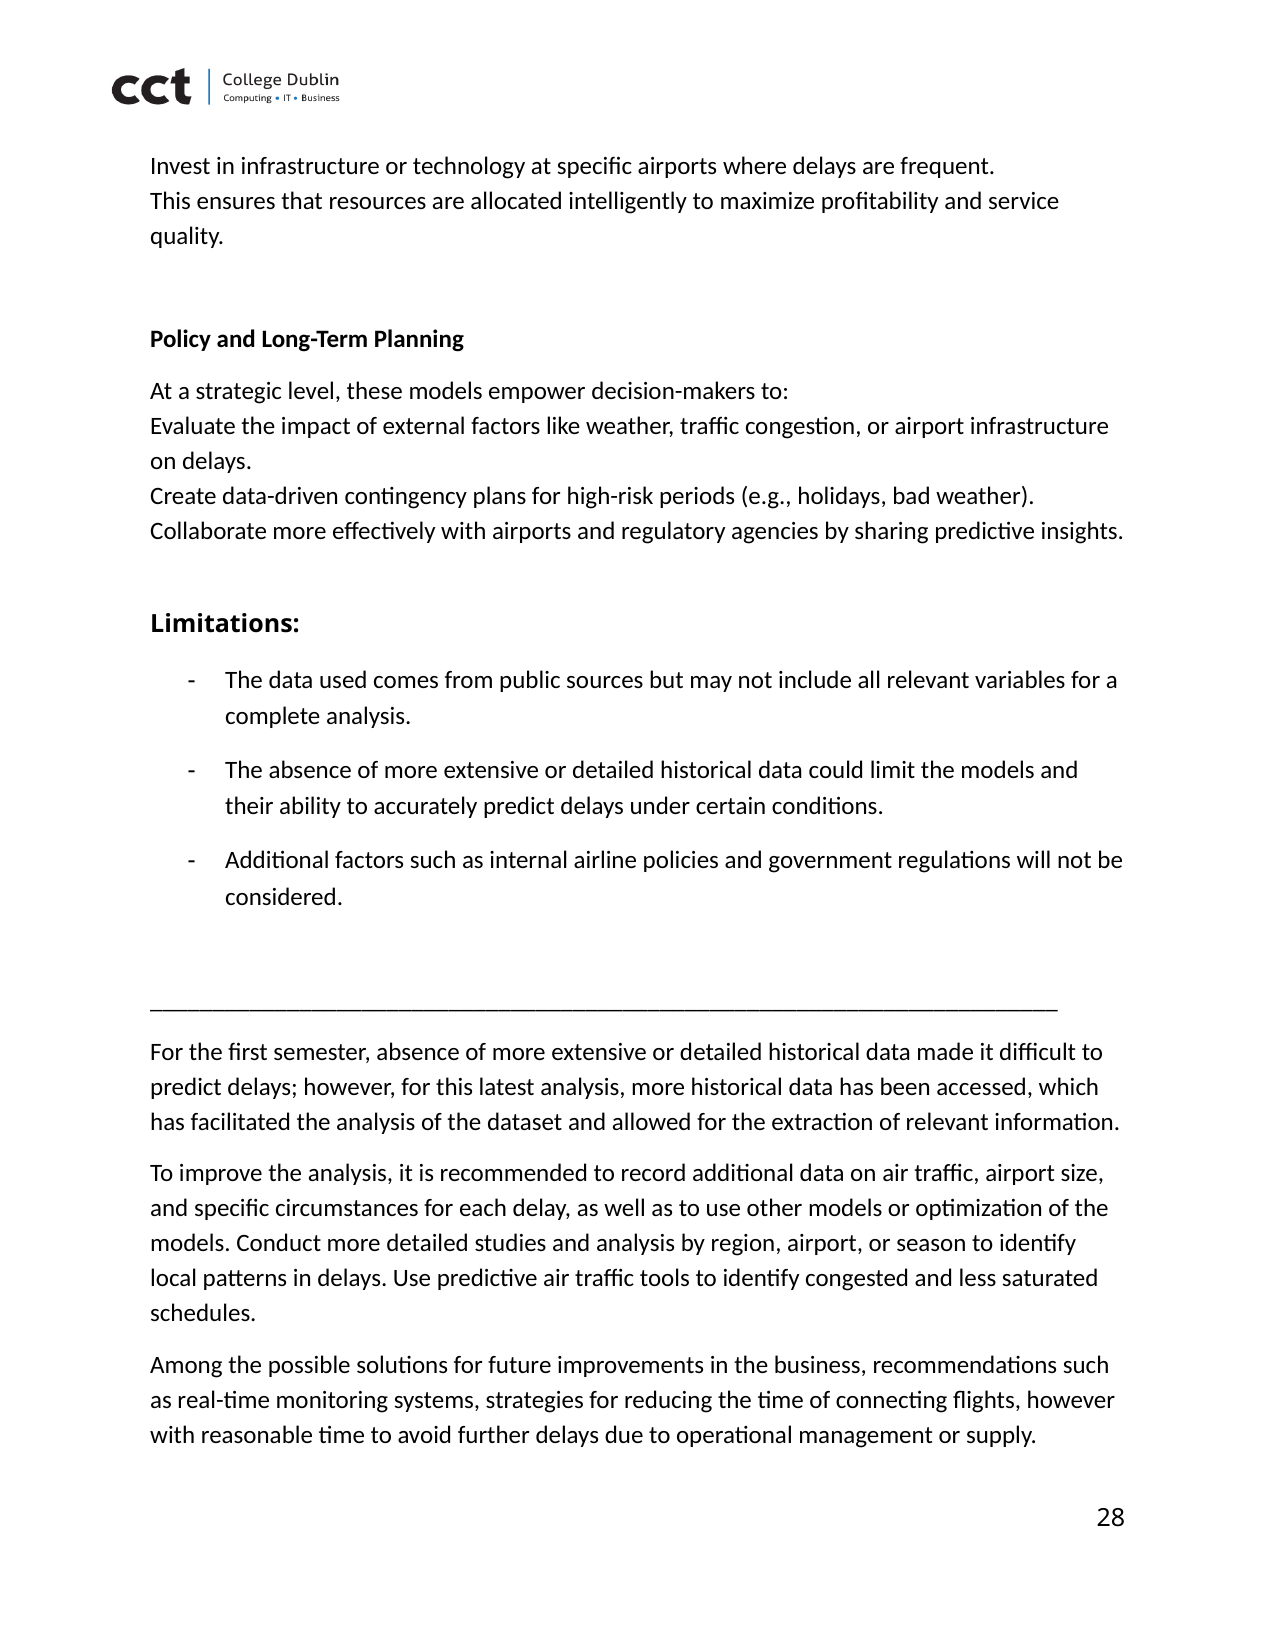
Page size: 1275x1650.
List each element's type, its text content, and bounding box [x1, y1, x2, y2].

text At a strategic level, these models empower decision-makers to: [150, 375, 1125, 406]
list The data used comes from public sources but may not include all relevant variables for a complete analysis. [187, 662, 1125, 731]
text This ensures that resources are allocated intelligently to maximize profitability and service quality. [150, 185, 1125, 251]
list Additional factors such as internal airline policies and government regulations will not be considered. [187, 842, 1125, 911]
text _________________________________________________________________________ [150, 984, 1125, 1014]
text Policy and Long-Term Planning [150, 323, 1125, 354]
list The absence of more extensive or detailed historical data could limit the models and their ability to accurately predict delays under certain conditions. [187, 752, 1125, 821]
list To improve the analysis, it is recommended to record additional data on air traffic, airport size, and specific circumstances for each delay, as well as to use other models or optimization of the models. Conduct more detailed studies and analysis by region, airport, or season to identify local patterns in delays. Use predictive air traffic tools to identify congested and less saturated schedules. [150, 1157, 1125, 1328]
text Invest in infrastructure or technology at specific airports where delays are frequent. [150, 150, 1125, 181]
text Limitations: [150, 606, 1125, 640]
text Evaluate the impact of external factors like weather, traffic congestion, or airport infrastructure on delays. [150, 410, 1125, 476]
text Among the possible solutions for future improvements in the business, recommendations such as real-time monitoring systems, strategies for reducing the time of connecting flights, however with reasonable time to avoid further delays due to operational management or supply. [150, 1349, 1125, 1449]
text Create data-driven contingency plans for high-risk periods (e.g., holidays, bad weather). [150, 480, 1125, 511]
text Collaborate more effectively with airports and regulatory agencies by sharing predictive insights. [150, 515, 1125, 546]
list For the first semester, absence of more extensive or detailed historical data made it difficult to predict delays; however, for this latest analysis, more historical data has been accessed, which has facilitated the analysis of the dataset and allowed for the extraction of relevant information. [150, 1036, 1125, 1136]
